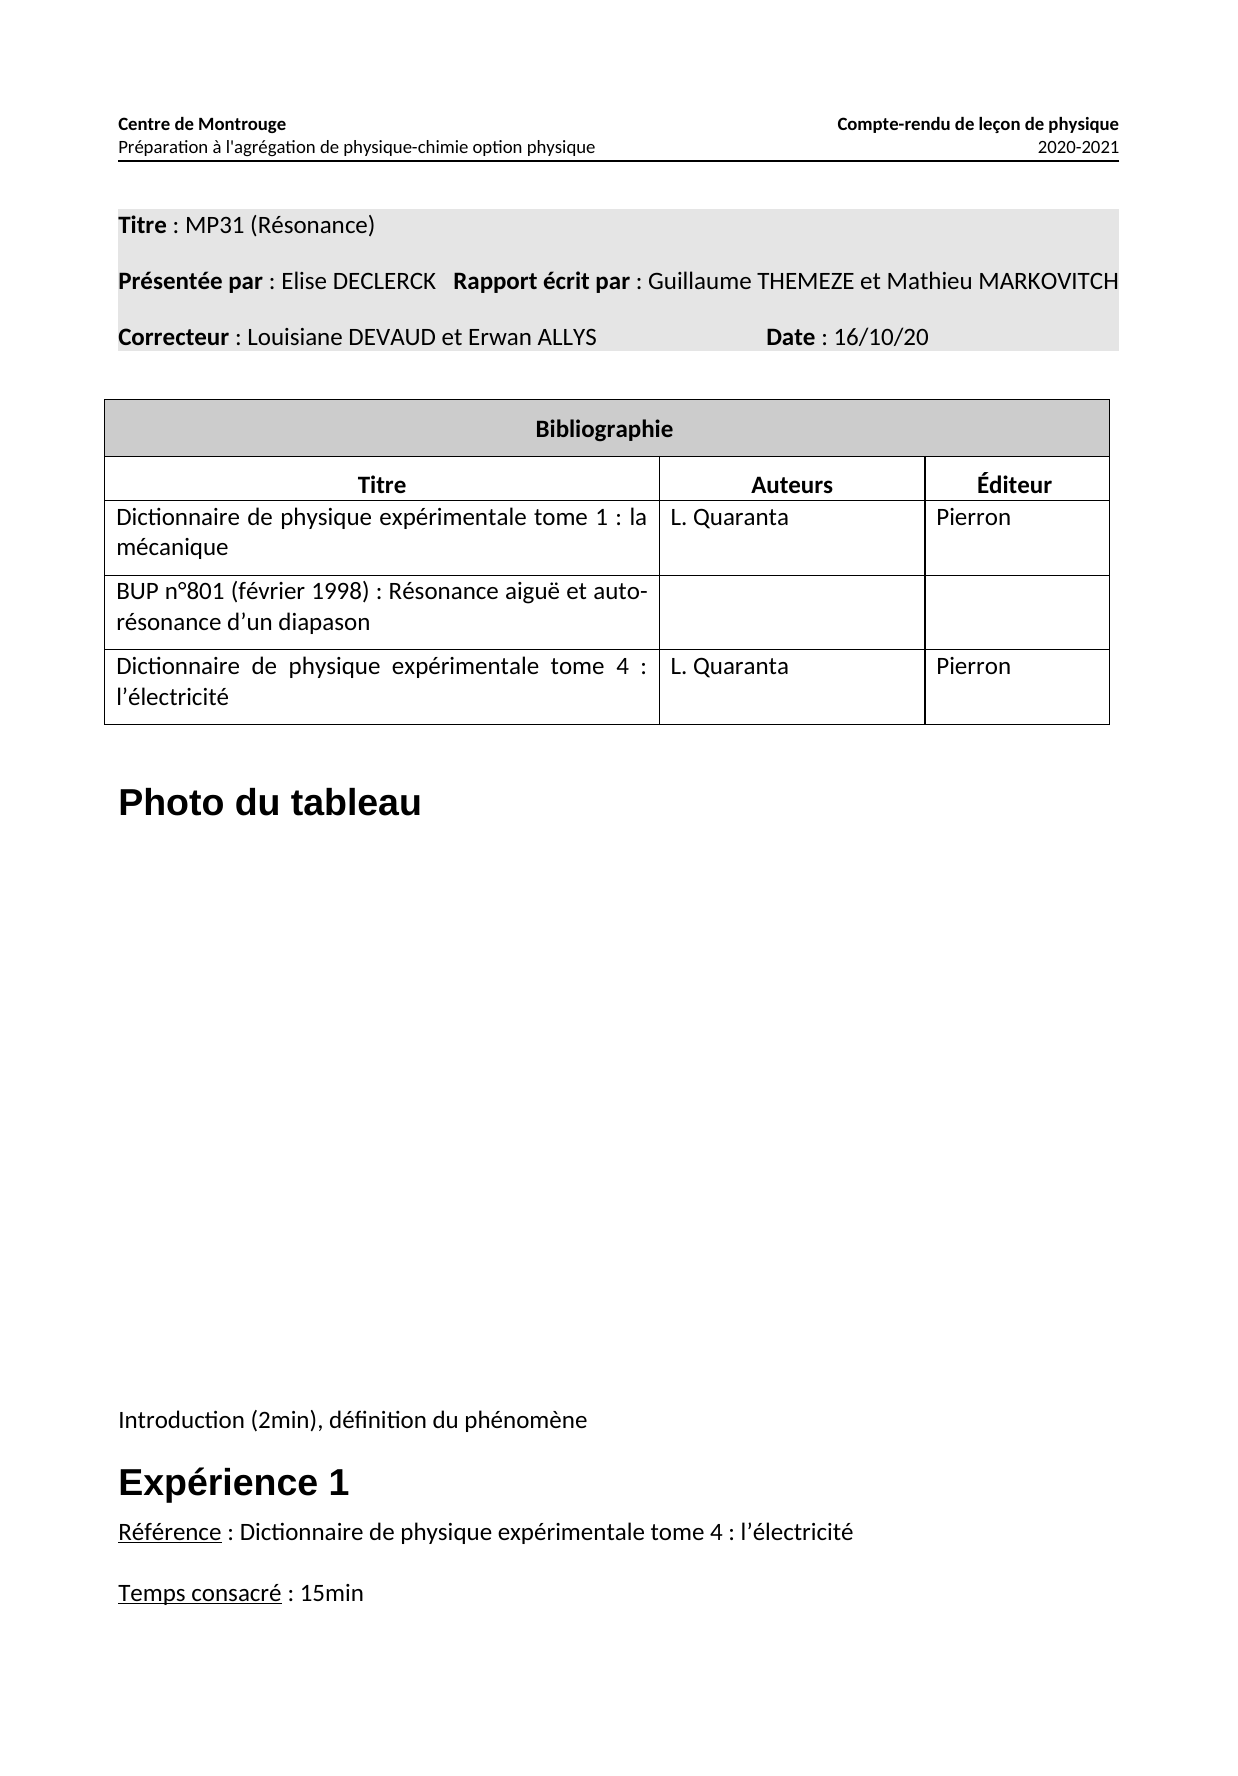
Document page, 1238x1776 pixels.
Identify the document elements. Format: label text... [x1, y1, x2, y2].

subtitle Expérience 1 [118, 1460, 1119, 1503]
table_cell Pierron [926, 650, 1109, 724]
table_cell [660, 576, 924, 649]
text Référence : Dictionnaire de physique expérimentale tome 4 : l’électricité [118, 1516, 1119, 1546]
table_cell BUP n°801 (février 1998) : Résonance aiguë et auto-résonance d’un diapason [105, 576, 659, 649]
table_cell Dictionnaire de physique expérimentale tome 4 : l’électricité [105, 650, 659, 724]
table_cell L. Quaranta [660, 501, 924, 574]
table_cell L. Quaranta [660, 650, 924, 724]
table_cell Dictionnaire de physique expérimentale tome 1 : la mécanique [105, 501, 659, 574]
table_cell Auteurs [660, 457, 924, 500]
text Titre : MP31 (Résonance) [118, 209, 1119, 240]
table_cell Pierron [926, 501, 1109, 574]
text Introduction (2min), définition du phénomène [118, 1404, 1119, 1435]
table_cell [926, 576, 1109, 649]
text Temps consacré : 15min [118, 1577, 1119, 1607]
table_cell Éditeur [926, 457, 1109, 500]
text Présentée par : Elise DECLERCK Rapport écrit par : Guillaume THEMEZE et Mathieu MARKOVITCH [118, 265, 1119, 296]
table_cell Titre [105, 457, 659, 500]
subtitle Photo du tableau [118, 780, 1119, 823]
table_header Bibliographie [105, 400, 1109, 456]
text Correcteur : Louisiane DEVAUD et Erwan ALLYS Date : 16/10/20 [118, 321, 1119, 351]
